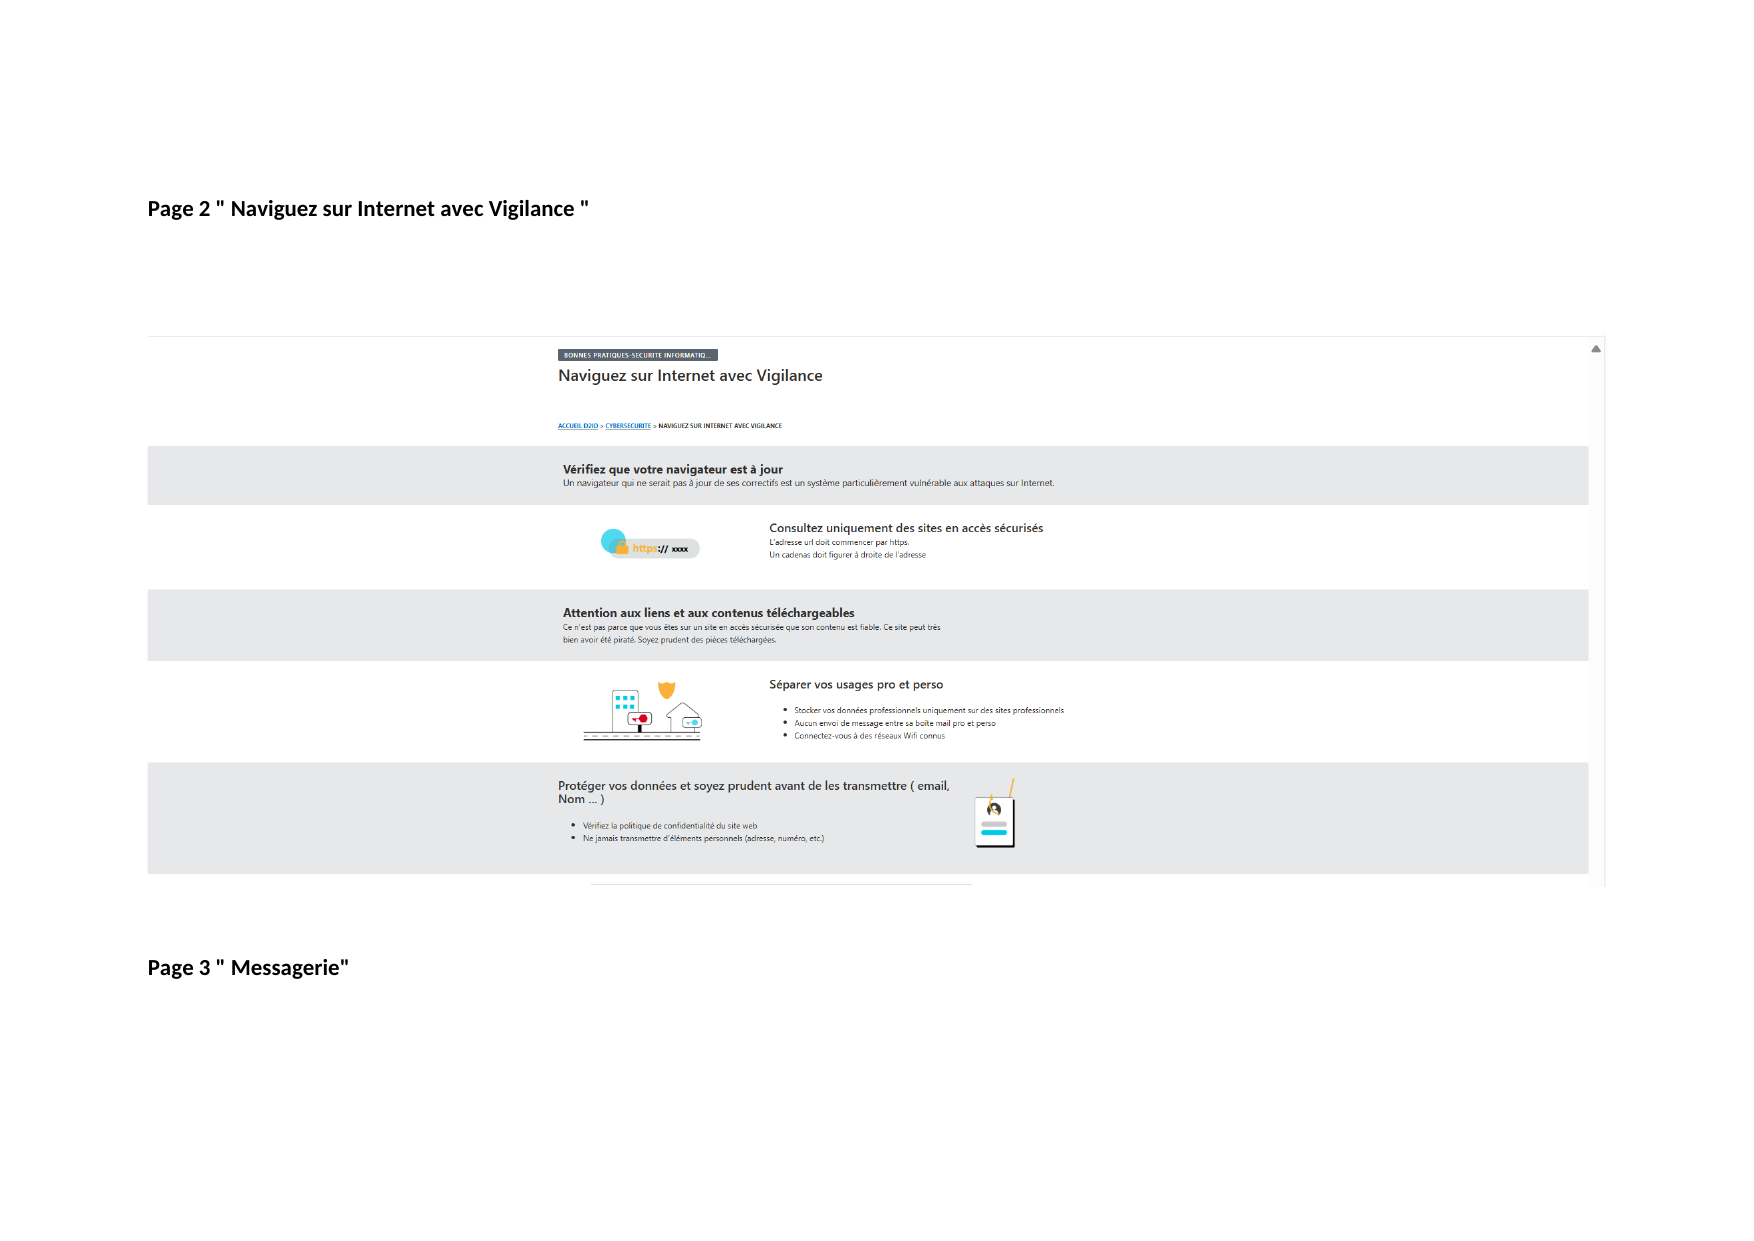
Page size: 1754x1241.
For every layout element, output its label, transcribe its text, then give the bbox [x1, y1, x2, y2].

text Page 3 " Messagerie" [148, 953, 1606, 981]
text Page 2 " Naviguez sur Internet avec Vigilance " [148, 194, 1606, 222]
picture [147, 335, 1607, 887]
